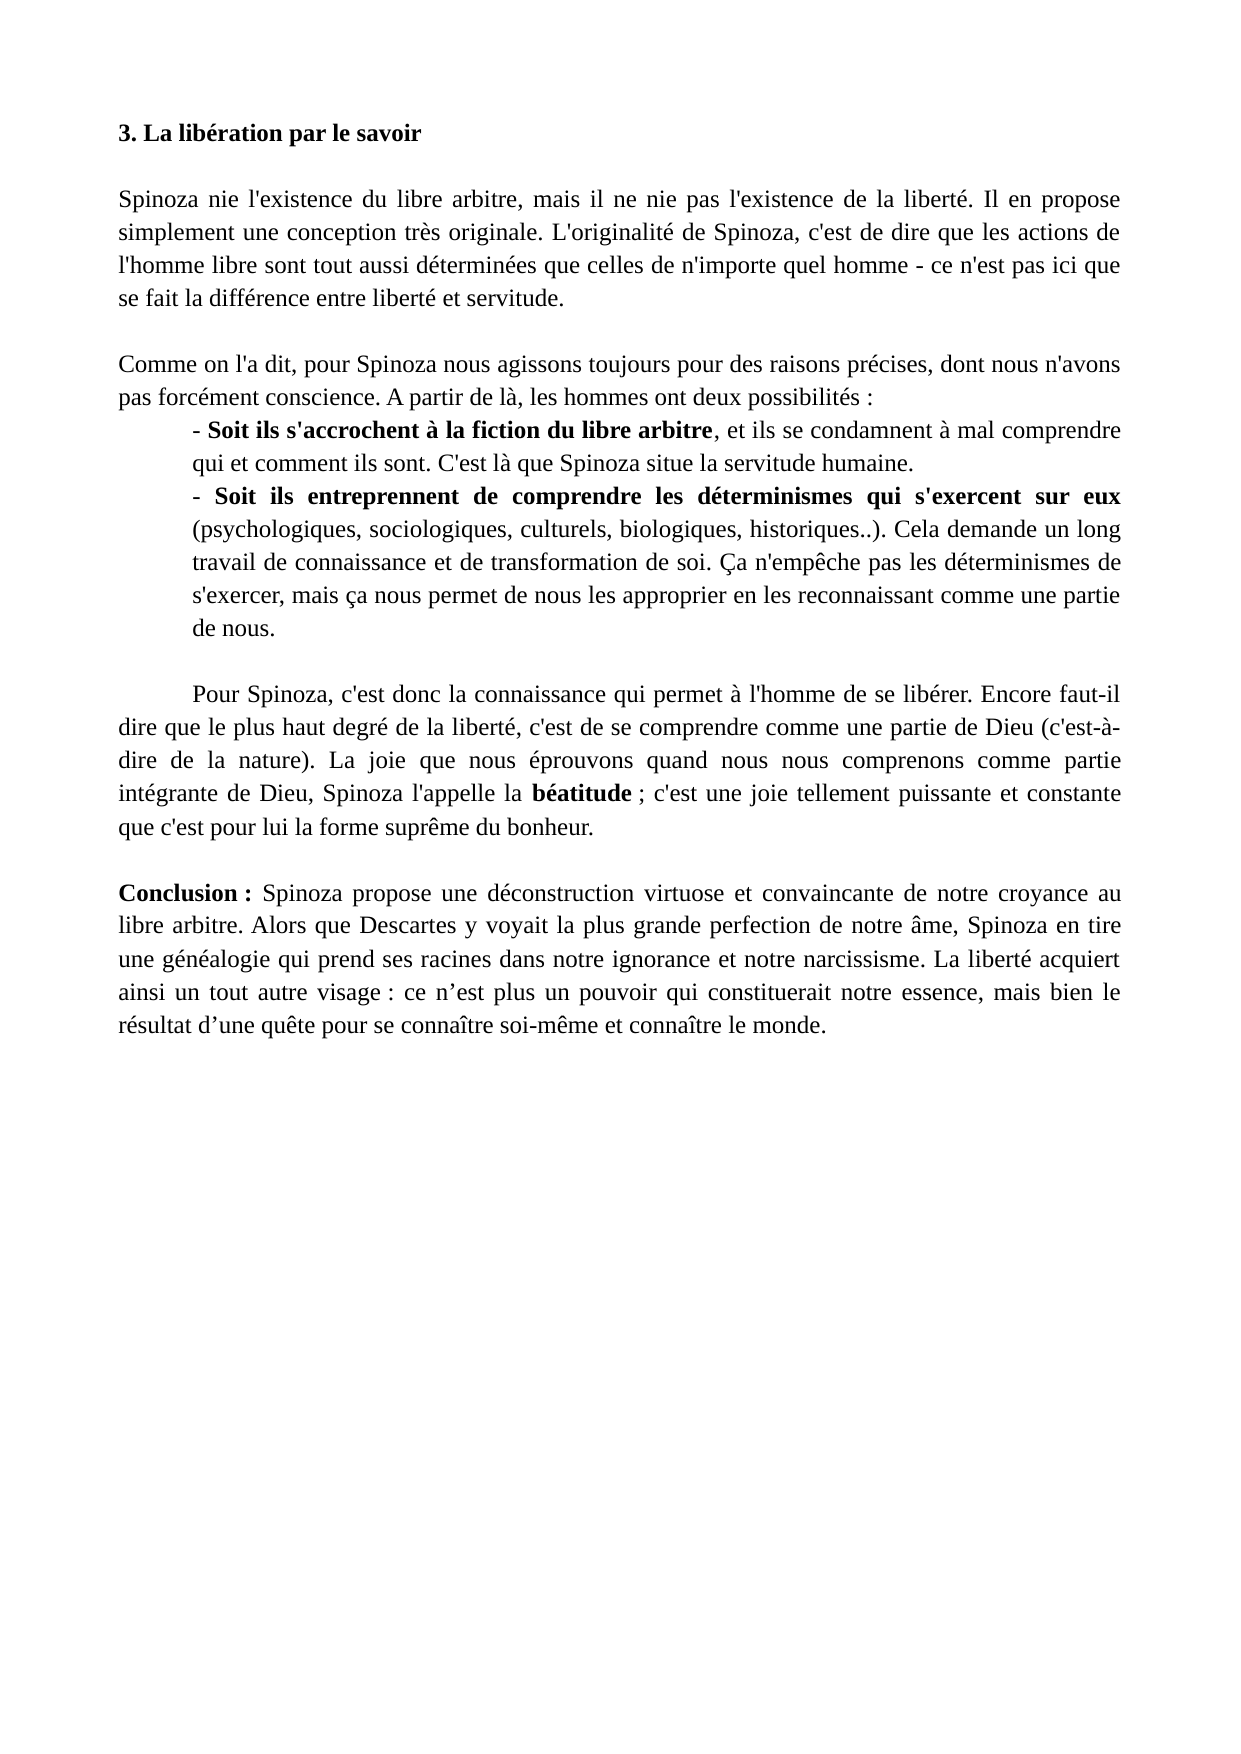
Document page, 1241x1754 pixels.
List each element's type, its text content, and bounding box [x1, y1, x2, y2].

text Pour Spinoza, c'est donc la connaissance qui permet à l'homme de se libérer. Encore faut-il dire que le plus haut degré de la liberté, c'est de se comprendre comme une partie de Dieu (c'est-à-dire de la nature). La joie que nous éprouvons quand nous nous comprenons comme partie intégrante de Dieu, Spinoza l'appelle la béatitude ; c'est une joie tellement puissante et constante que c'est pour lui la forme suprême du bonheur. [118, 679, 1122, 840]
text Comme on l'a dit, pour Spinoza nous agissons toujours pour des raisons précises, dont nous n'avons pas forcément conscience. A partir de là, les hommes ont deux possibilités : [118, 349, 1122, 411]
text Spinoza nie l'existence du libre arbitre, mais il ne nie pas l'existence de la liberté. Il en propose simplement une conception très originale. L'originalité de Spinoza, c'est de dire que les actions de l'homme libre sont tout aussi déterminées que celles de n'importe quel homme - ce n'est pas ici que se fait la différence entre liberté et servitude. [118, 184, 1122, 312]
text - Soit ils s'accrochent à la fiction du libre arbitre, et ils se condamnent à mal comprendre qui et comment ils sont. C'est là que Spinoza situe la servitude humaine. [192, 415, 1122, 477]
text 3. La libération par le savoir [118, 118, 1122, 147]
text Conclusion : Spinoza propose une déconstruction virtuose et convaincante de notre croyance au libre arbitre. Alors que Descartes y voyait la plus grande perfection de notre âme, Spinoza en tire une généalogie qui prend ses racines dans notre ignorance et notre narcissisme. La liberté acquiert ainsi un tout autre visage : ce n’est plus un pouvoir qui constituerait notre essence, mais bien le résultat d’une quête pour se connaître soi-même et connaître le monde. [118, 878, 1122, 1038]
text - Soit ils entreprennent de comprendre les déterminismes qui s'exercent sur eux (psychologiques, sociologiques, culturels, biologiques, historiques..). Cela demande un long travail de connaissance et de transformation de soi. Ça n'empêche pas les déterminismes de s'exercer, mais ça nous permet de nous les approprier en les reconnaissant comme une partie de nous. [192, 481, 1122, 642]
